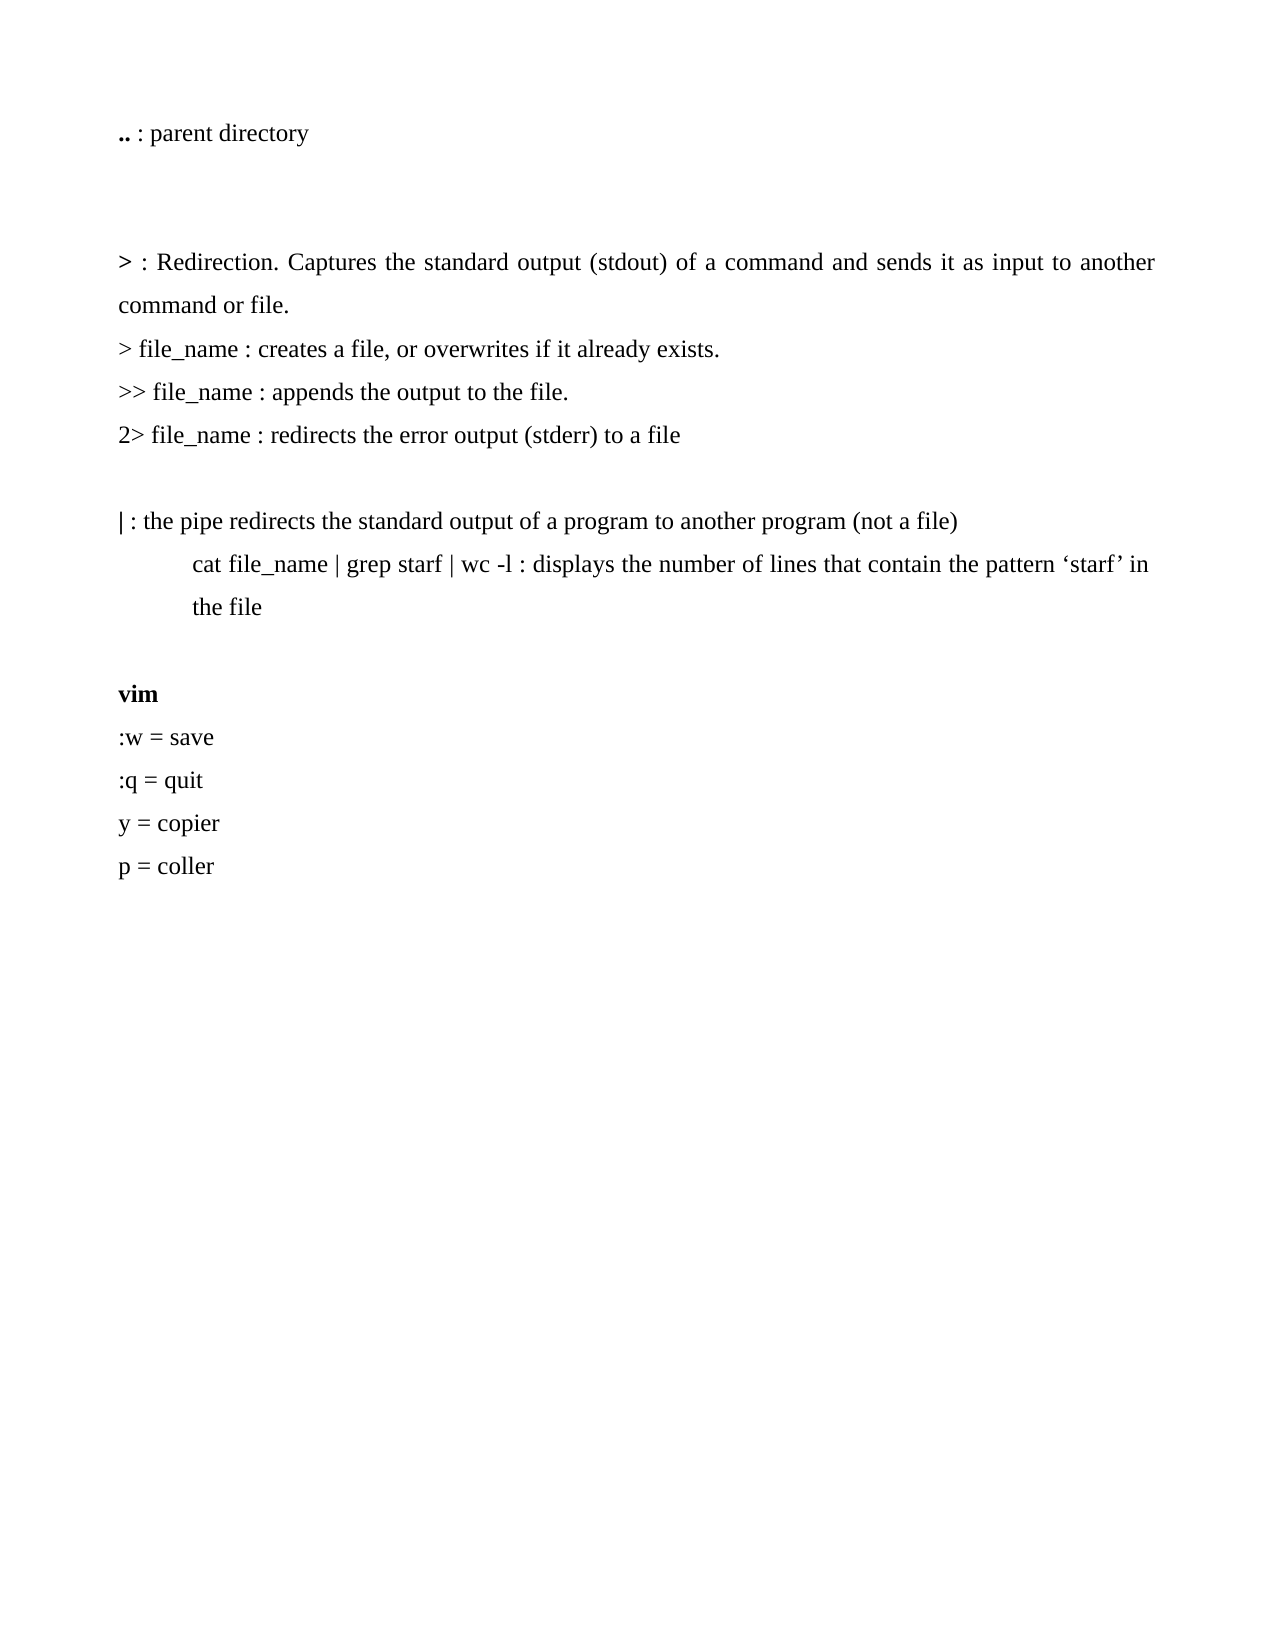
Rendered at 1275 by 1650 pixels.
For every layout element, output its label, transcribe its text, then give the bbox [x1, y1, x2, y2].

text p = coller [118, 851, 1157, 880]
text cat file_name | grep starf | wc -l : displays the number of lines that contain the pattern ‘starf’ in the file [118, 549, 1157, 621]
text > file_name : creates a file, or overwrites if it already exists. [118, 334, 1157, 362]
text .. : parent directory [118, 118, 1157, 147]
text :w = save [118, 722, 1157, 751]
text | : the pipe redirects the standard output of a program to another program (not a file) [118, 506, 1157, 535]
text vim [118, 679, 1157, 707]
text :q = quit [118, 765, 1157, 794]
text 2> file_name : redirects the error output (stderr) to a file [118, 420, 1157, 449]
text > : Redirection. Captures the standard output (stdout) of a command and sends it as input to another command or file. [118, 247, 1157, 319]
text y = copier [118, 808, 1157, 837]
text >> file_name : appends the output to the file. [118, 377, 1157, 406]
